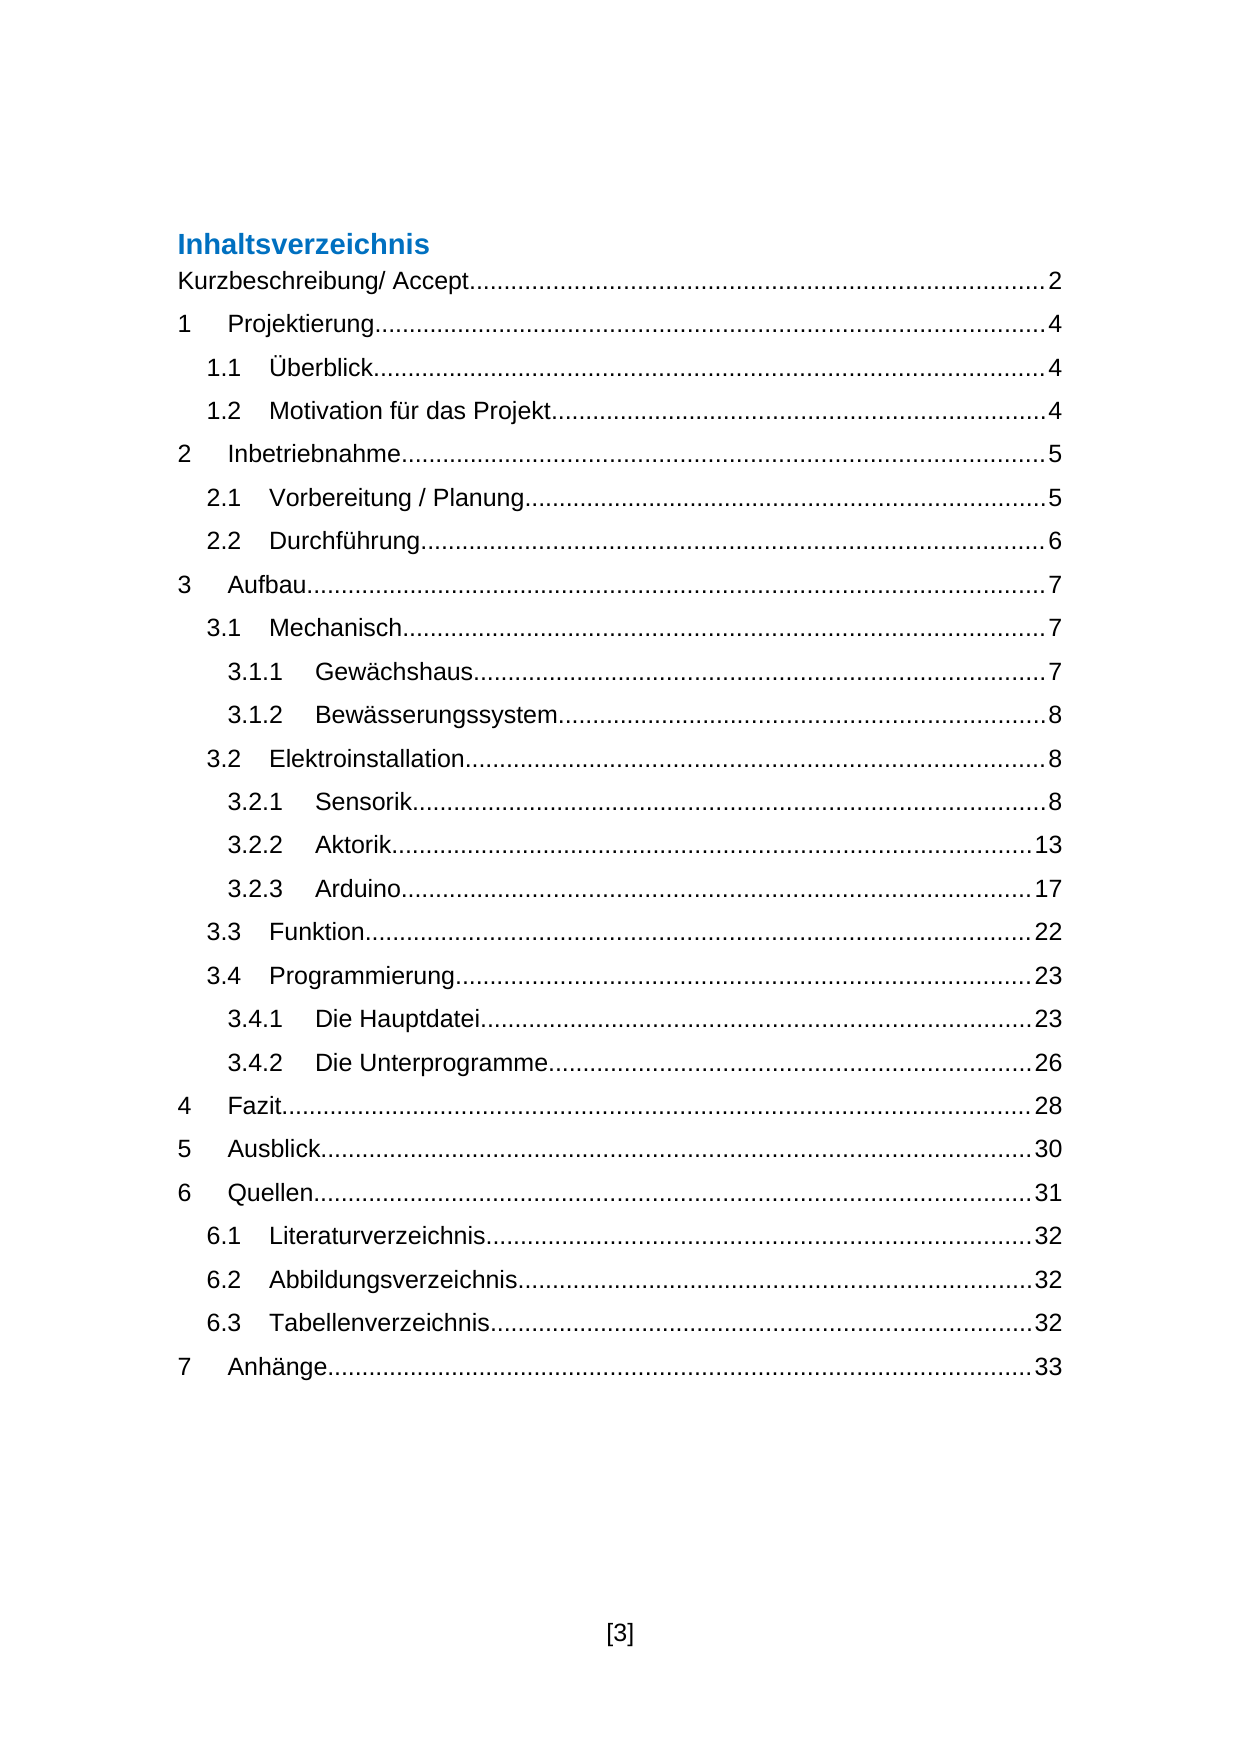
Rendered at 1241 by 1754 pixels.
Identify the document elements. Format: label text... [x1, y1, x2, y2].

subtitle Inhaltsverzeichnis [177, 227, 1063, 261]
text 1.2 Motivation für das Projekt 4 [206, 396, 1063, 425]
text 3.2.3 Arduino 17 [227, 874, 1063, 903]
text 3.2.1 Sensorik 8 [227, 787, 1063, 816]
text 3.1.1 Gewächshaus 7 [227, 657, 1063, 685]
text 5 Ausblick 30 [177, 1134, 1063, 1163]
text 3.2 Elektroinstallation 8 [206, 743, 1063, 772]
text 3.4.2 Die Unterprogramme 26 [227, 1048, 1063, 1076]
text 2 Inbetriebnahme 5 [177, 439, 1063, 468]
text 6.3 Tabellenverzeichnis 32 [206, 1308, 1063, 1337]
text 3.1 Mechanisch 7 [206, 613, 1063, 642]
text 3.3 Funktion 22 [206, 917, 1063, 946]
text 3.4 Programmierung 23 [206, 961, 1063, 989]
text 4 Fazit 28 [177, 1091, 1063, 1120]
text 3.4.1 Die Hauptdatei 23 [227, 1004, 1063, 1033]
text Kurzbeschreibung/ Accept 2 [177, 266, 1063, 294]
text 6.1 Literaturverzeichnis 32 [206, 1221, 1063, 1250]
text 1 Projektierung 4 [177, 309, 1063, 338]
text 6.2 Abbildungsverzeichnis 32 [206, 1265, 1063, 1293]
text 2.1 Vorbereitung / Planung 5 [206, 483, 1063, 512]
text 6 Quellen 31 [177, 1178, 1063, 1207]
text 2.2 Durchführung 6 [206, 526, 1063, 555]
text 3.2.2 Aktorik 13 [227, 830, 1063, 859]
text 7 Anhänge 33 [177, 1352, 1063, 1380]
text 3.1.2 Bewässerungssystem 8 [227, 700, 1063, 729]
text 1.1 Überblick 4 [206, 353, 1063, 381]
text 3 Aufbau 7 [177, 570, 1063, 598]
